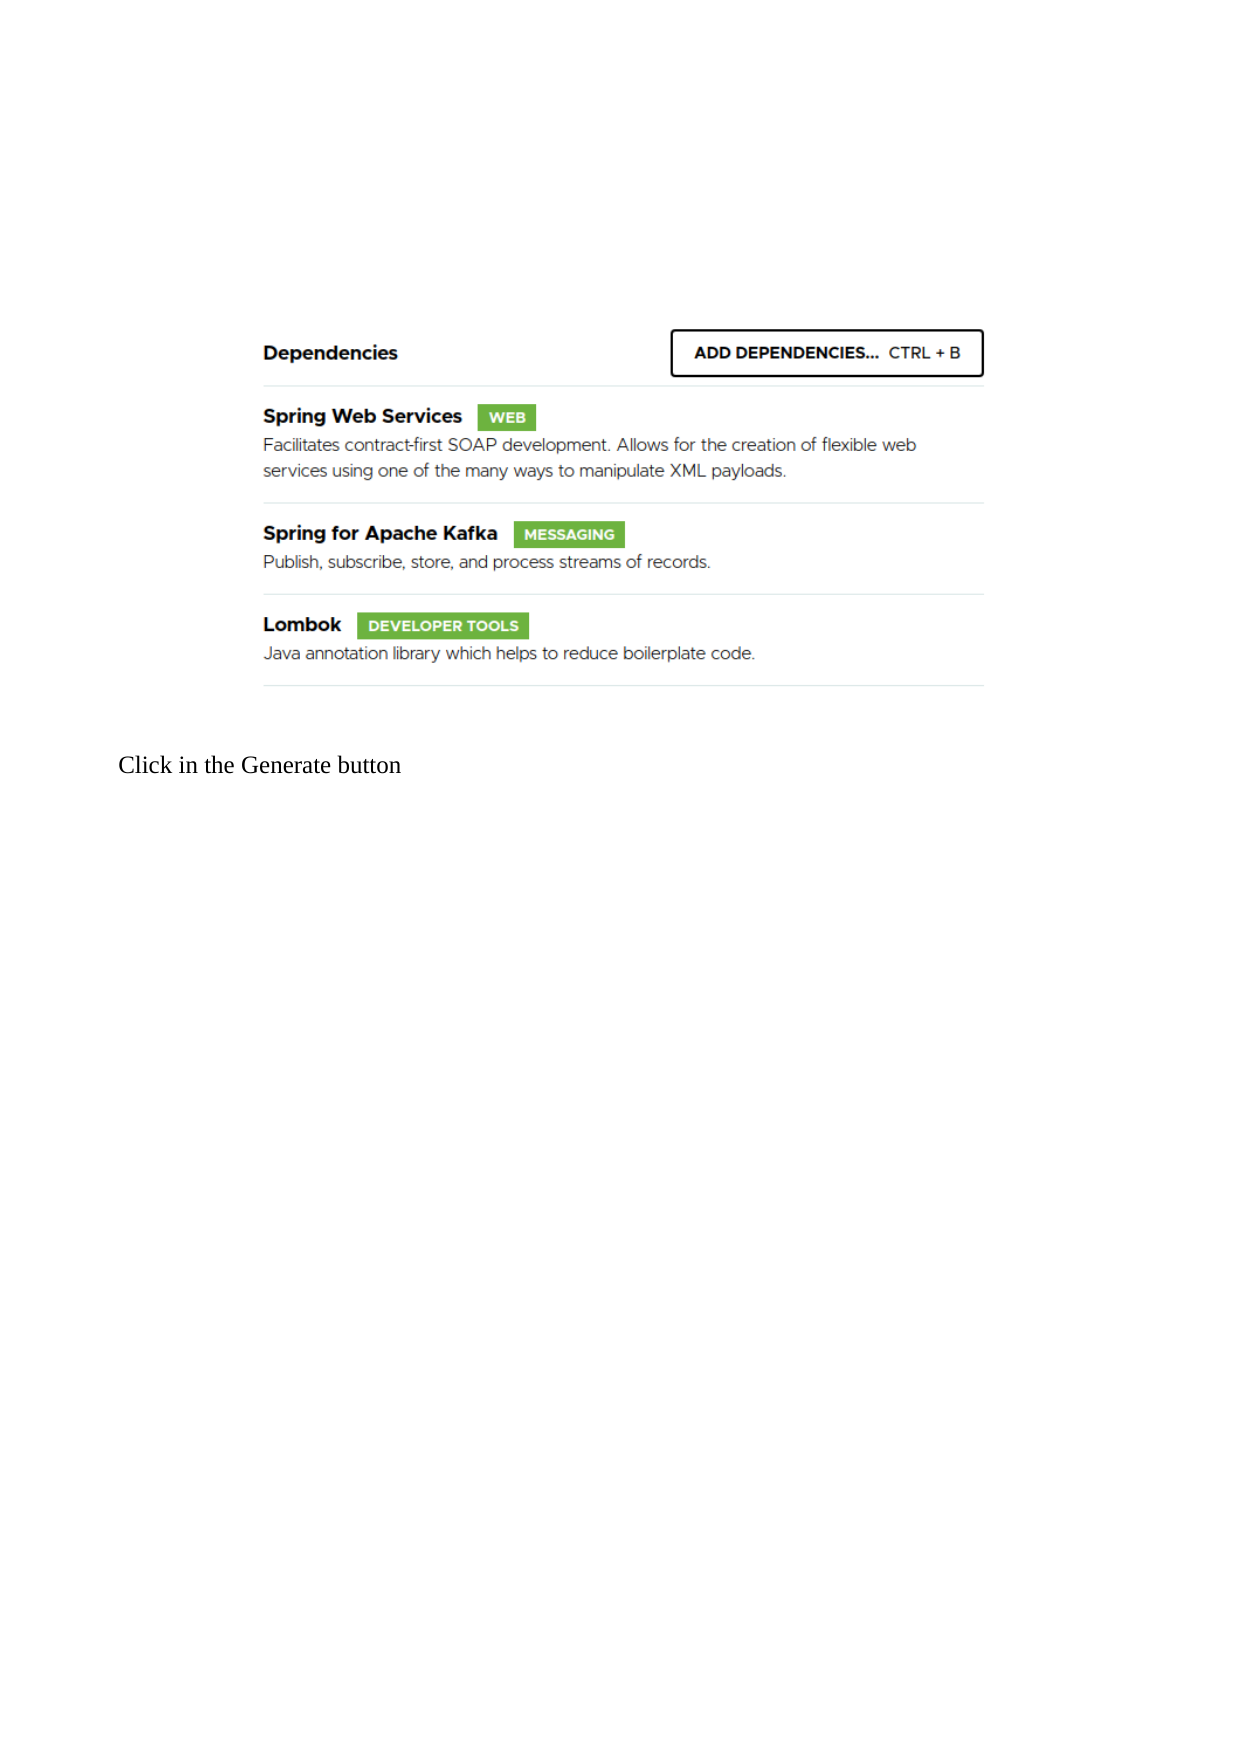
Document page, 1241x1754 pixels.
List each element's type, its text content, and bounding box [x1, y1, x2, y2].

picture [245, 293, 1018, 712]
text Click in the Generate button [118, 751, 1122, 779]
